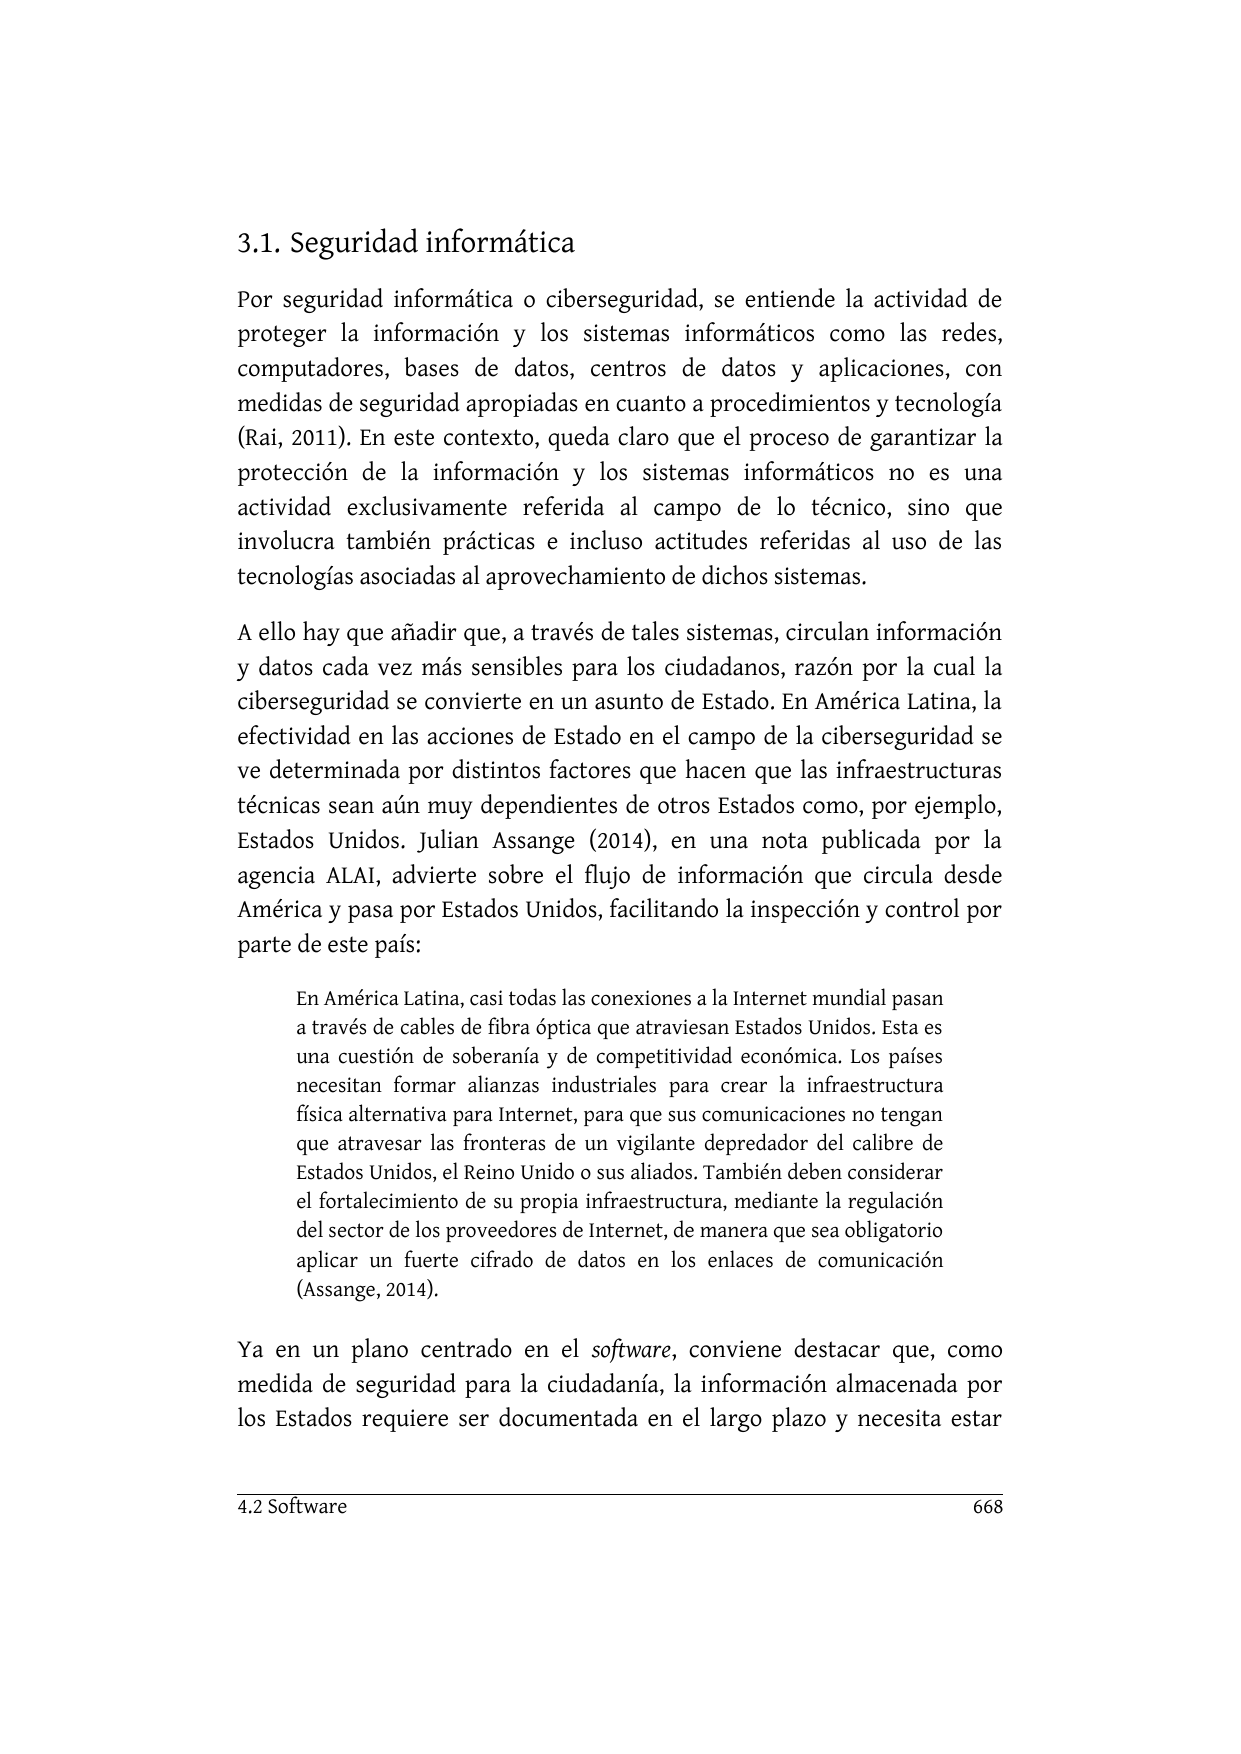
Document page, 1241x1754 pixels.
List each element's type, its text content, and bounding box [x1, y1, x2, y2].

text Por seguridad informática o ciberseguridad, se entiende la actividad de proteger la información y los sistemas informáticos como las redes, computadores, bases de datos, centros de datos y aplicaciones, con medidas de seguridad apropiadas en cuanto a procedimientos y tecnología (Rai, 2011). En este contexto, queda claro que el proceso de garantizar la protección de la información y los sistemas informáticos no es una actividad exclusivamente referida al campo de lo técnico, sino que involucra también prácticas e incluso actitudes referidas al uso de las tecnologías asociadas al aprovechamiento de dichos sistemas. [237, 285, 1003, 592]
text A ello hay que añadir que, a través de tales sistemas, circulan información y datos cada vez más sensibles para los ciudadanos, razón por la cual la ciberseguridad se convierte en un asunto de Estado. En América Latina, la efectividad en las acciones de Estado en el campo de la ciberseguridad se ve determinada por distintos factores que hacen que las infraestructuras técnicas sean aún muy dependientes de otros Estados como, por ejemplo, Estados Unidos. Julian Assange (2014), en una nota publicada por la agencia ALAI, advierte sobre el flujo de información que circula desde América y pasa por Estados Unidos, facilitando la inspección y control por parte de este país: [237, 618, 1003, 959]
subtitle Seguridad informática [237, 225, 1003, 261]
text En América Latina, casi todas las conexiones a la Internet mundial pasan a través de cables de fibra óptica que atraviesan Estados Unidos. Esta es una cuestión de soberanía y de competitividad económica. Los países necesitan formar alianzas industriales para crear la infraestructura física alternativa para Internet, para que sus comunicaciones no tengan que atravesar las fronteras de un vigilante depredador del calibre de Estados Unidos, el Reino Unido o sus aliados. También deben considerar el fortalecimiento de su propia infraestructura, mediante la regulación del sector de los proveedores de Internet, de manera que sea obligatorio aplicar un fuerte cifrado de datos en los enlaces de comunicación (Assange, 2014). [296, 986, 944, 1302]
text Ya en un plano centrado en el software, conviene destacar que, como medida de seguridad para la ciudadanía, la información almacenada por los Estados requiere ser documentada en el largo plazo y necesita estar [237, 1335, 1003, 1434]
